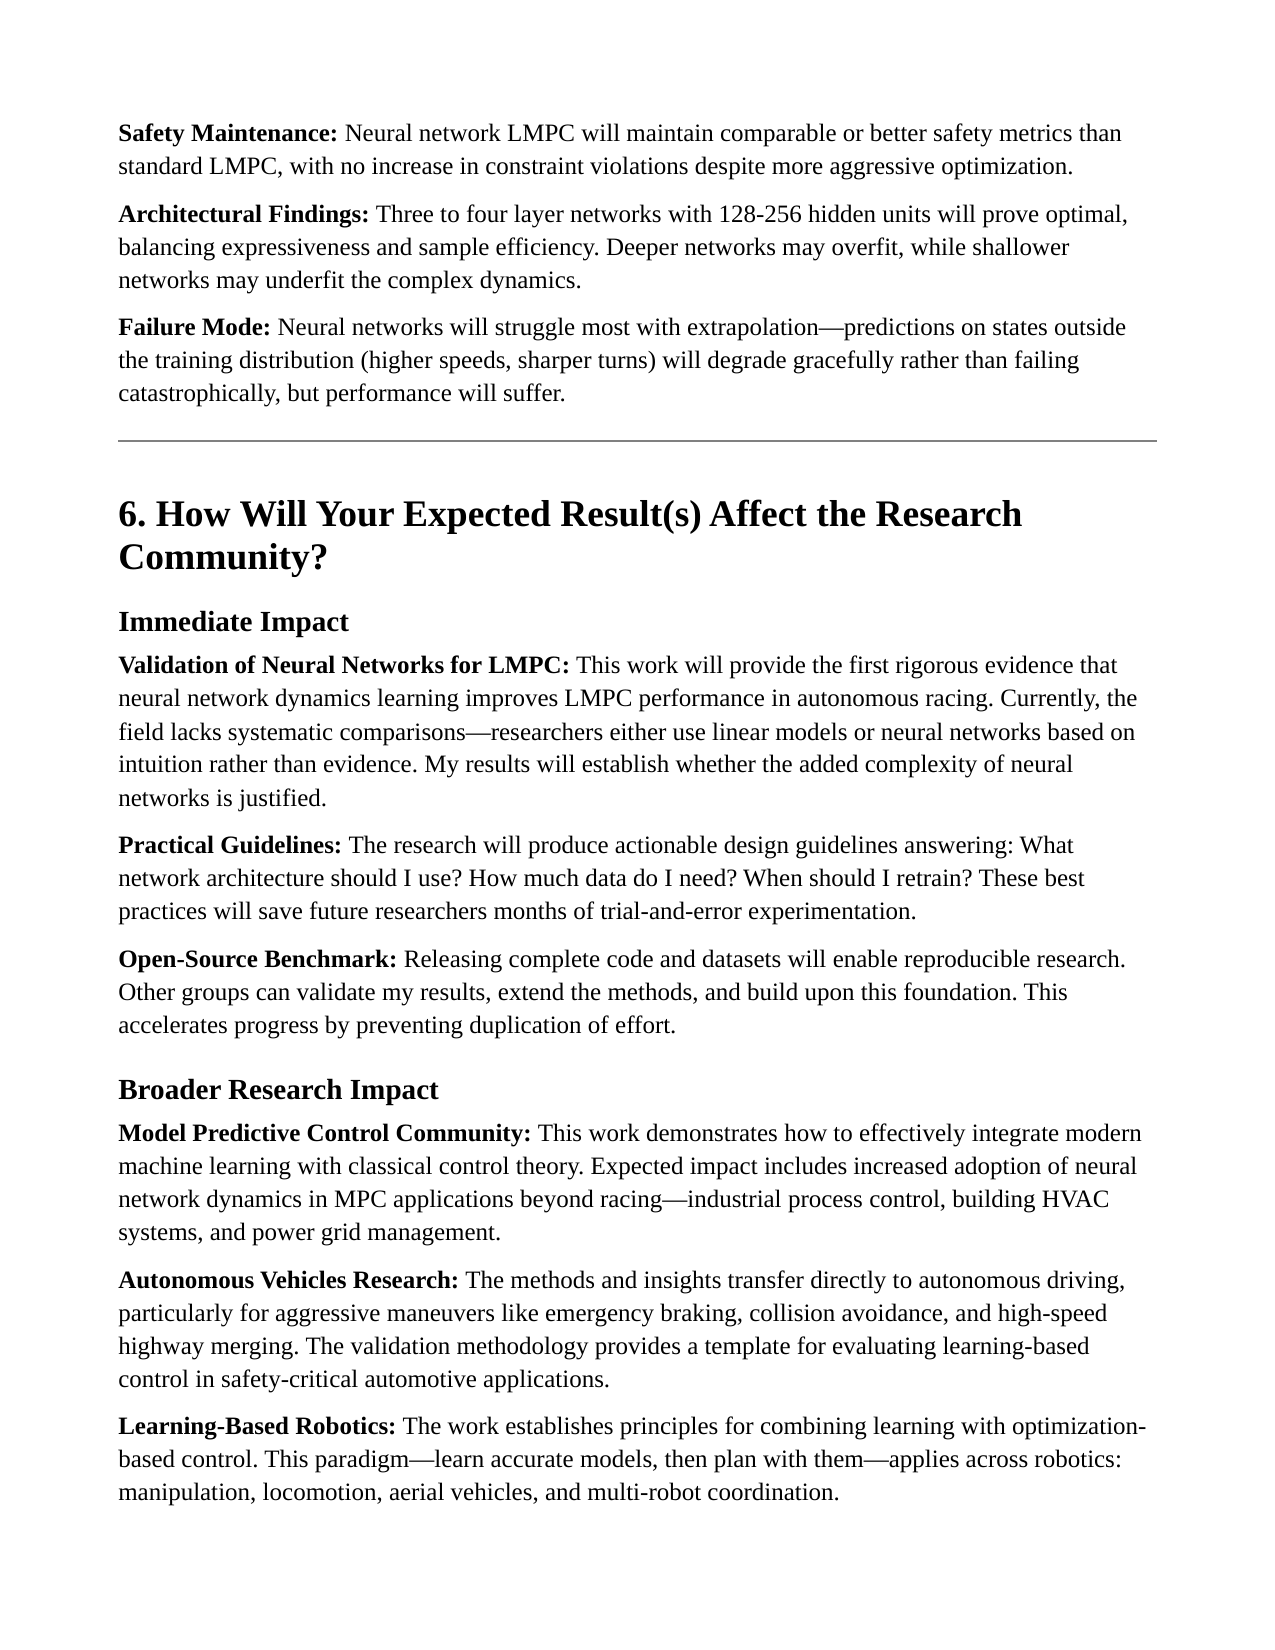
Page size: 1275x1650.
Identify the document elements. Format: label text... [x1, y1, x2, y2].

text Learning-Based Robotics: The work establishes principles for combining learning with optimization-based control. This paradigm—learn accurate models, then plan with them—applies across robotics: manipulation, locomotion, aerial vehicles, and multi-robot coordination. [118, 1411, 1157, 1506]
subtitle Immediate Impact [118, 604, 1157, 638]
text Autonomous Vehicles Research: The methods and insights transfer directly to autonomous driving, particularly for aggressive maneuvers like emergency braking, collision avoidance, and high-speed highway merging. The validation methodology provides a template for evaluating learning-based control in safety-critical automotive applications. [118, 1265, 1157, 1393]
subtitle 6. How Will Your Expected Result(s) Affect the Research Community? [118, 491, 1157, 577]
text Practical Guidelines: The research will produce actionable design guidelines answering: What network architecture should I use? How much data do I need? When should I retrain? These best practices will save future researchers months of trial-and-error experimentation. [118, 830, 1157, 925]
text Model Predictive Control Community: This work demonstrates how to effectively integrate modern machine learning with classical control theory. Expected impact includes increased adoption of neural network dynamics in MPC applications beyond racing—industrial process control, building HVAC systems, and power grid management. [118, 1118, 1157, 1246]
subtitle Broader Research Impact [118, 1072, 1157, 1106]
text Architectural Findings: Three to four layer networks with 128-256 hidden units will prove optimal, balancing expressiveness and sample efficiency. Deeper networks may overfit, while shallower networks may underfit the complex dynamics. [118, 199, 1157, 293]
text Safety Maintenance: Neural network LMPC will maintain comparable or better safety metrics than standard LMPC, with no increase in constraint violations despite more aggressive optimization. [118, 118, 1157, 180]
text Open-Source Benchmark: Releasing complete code and datasets will enable reproducible research. Other groups can validate my results, extend the methods, and build upon this foundation. This accelerates progress by preventing duplication of effort. [118, 944, 1157, 1039]
text Validation of Neural Networks for LMPC: This work will provide the first rigorous evidence that neural network dynamics learning improves LMPC performance in autonomous racing. Currently, the field lacks systematic comparisons—researchers either use linear models or neural networks based on intuition rather than evidence. My results will establish whether the added complexity of neural networks is justified. [118, 651, 1157, 811]
text Failure Mode: Neural networks will struggle most with extrapolation—predictions on states outside the training distribution (higher speeds, sharper turns) will degrade gracefully rather than failing catastrophically, but performance will suffer. [118, 312, 1157, 407]
